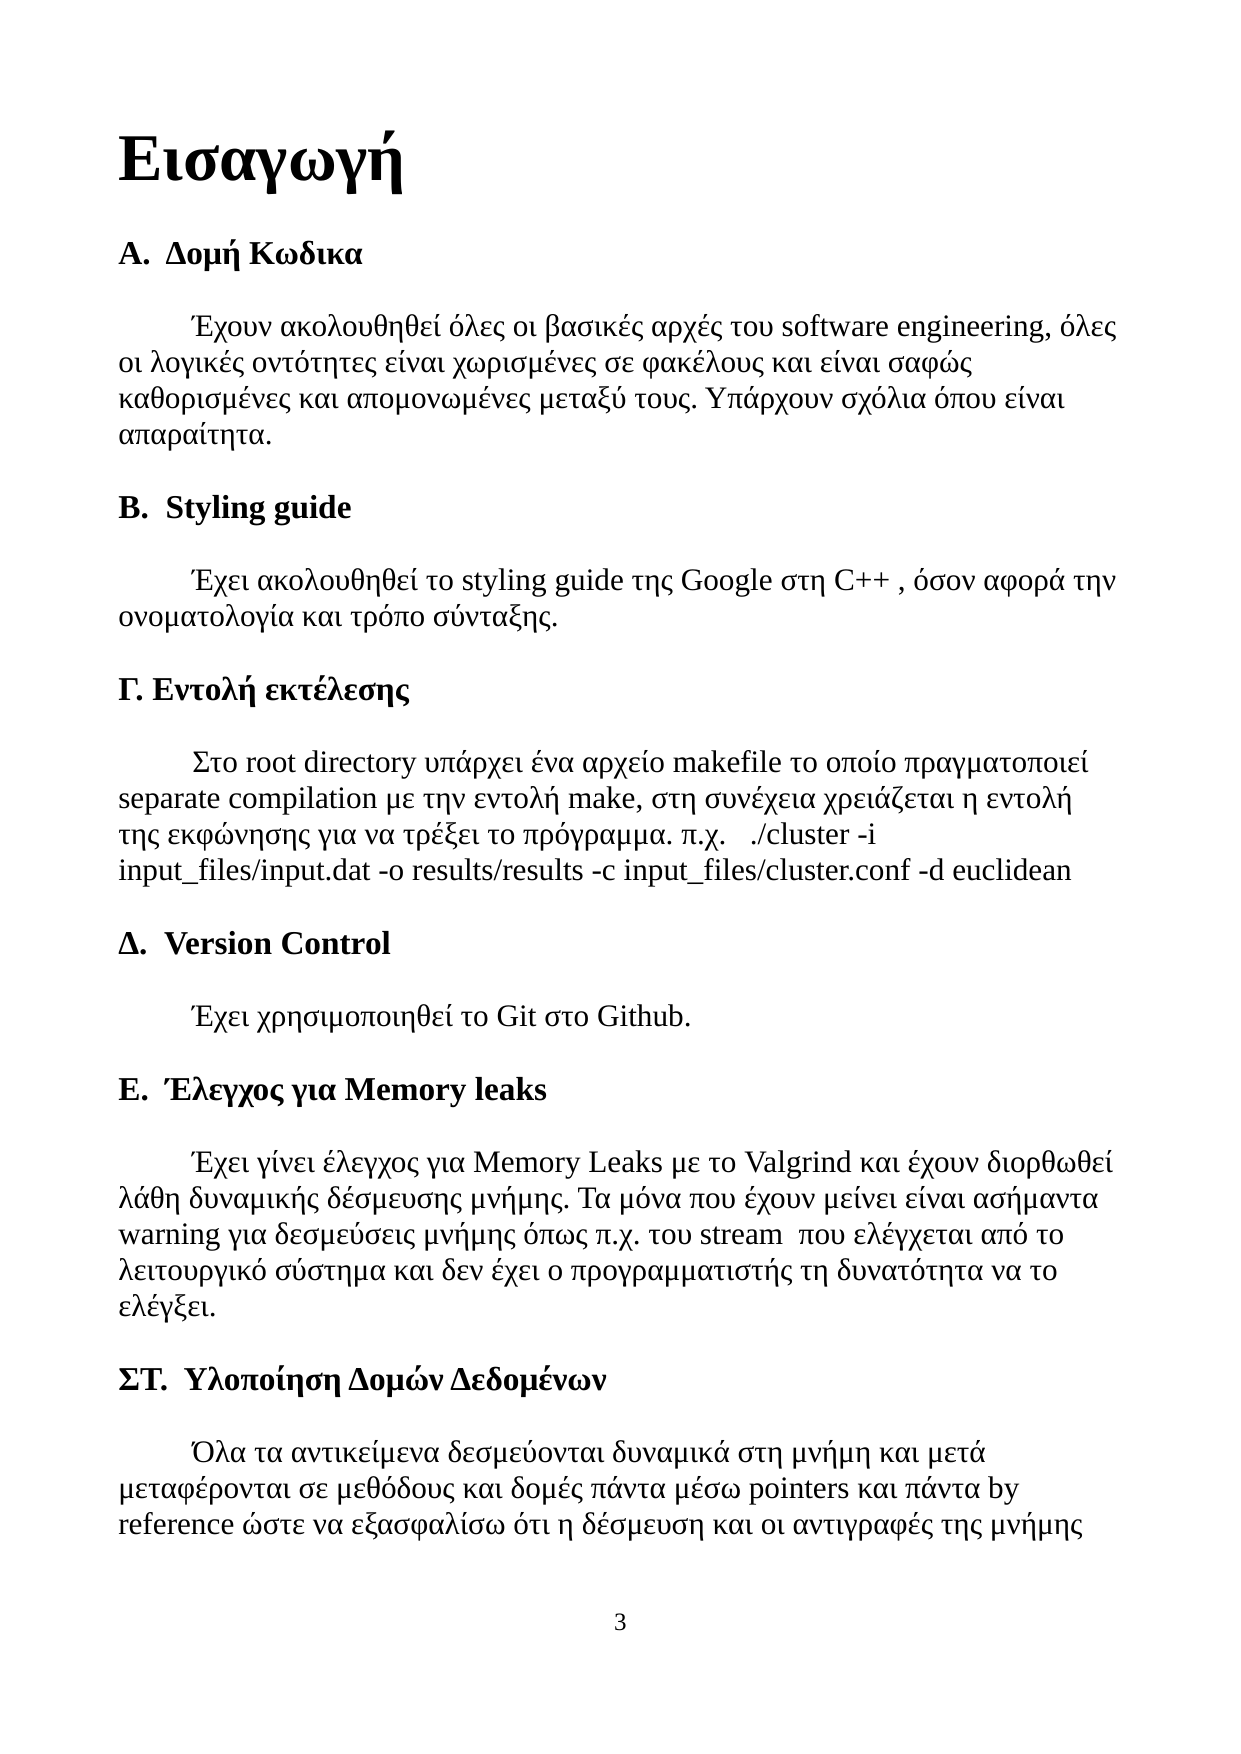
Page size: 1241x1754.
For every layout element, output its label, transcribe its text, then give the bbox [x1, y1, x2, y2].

text Έχουν ακολουθηθεί όλες οι βασικές αρχές του software engineering, όλες οι λογικές οντότητες είναι χωρισμένες σε φακέλους και είναι σαφώς καθορισμένες και απομονωμένες μεταξύ τους. Υπάρχουν σχόλια όπου είναι απαραίτητα. [118, 307, 1122, 451]
text Α. Δομή Κωδικα [118, 233, 1122, 271]
text Στο root directory υπάρχει ένα αρχείο makefile το οποίο πραγματοποιεί separate compilation με την εντολή make, στη συνέχεια χρειάζεται η εντολή της εκφώνησης για να τρέξει το πρόγραμμα. π.χ. ./cluster -i input_files/input.dat -o results/results -c input_files/cluster.conf -d euclidean [118, 743, 1122, 887]
text Έχει γίνει έλεγχος για Memory Leaks με το Valgrind και έχουν διορθωθεί λάθη δυναμικής δέσμευσης μνήμης. Τα μόνα που έχουν μείνει είναι ασήμαντα warning για δεσμεύσεις μνήμης όπως π.χ. του stream που ελέγχεται από το λειτουργικό σύστημα και δεν έχει ο προγραμματιστής τη δυνατότητα να το ελέγξει. [118, 1143, 1122, 1323]
text Ε. Έλεγχος για Memory leaks [118, 1069, 1122, 1108]
text Έχει χρησιμοποιηθεί το Git στο Github. [118, 997, 1122, 1033]
text Γ. Εντολή εκτέλεσης [118, 669, 1122, 707]
text Δ. Version Control [118, 923, 1122, 961]
text Β. Styling guide [118, 487, 1122, 525]
text Εισαγωγή [118, 118, 1122, 195]
text Όλα τα αντικείμενα δεσμεύονται δυναμικά στη μνήμη και μετά μεταφέρονται σε μεθόδους και δομές πάντα μέσω pointers και πάντα by reference ώστε να εξασφαλίσω ότι η δέσμευση και οι αντιγραφές της μνήμης [118, 1433, 1122, 1541]
text Έχει ακολουθηθεί το styling guide της Google στη C++ , όσον αφορά την ονοματολογία και τρόπο σύνταξης. [118, 561, 1122, 633]
text ΣΤ. Υλοποίηση Δομών Δεδομένων [118, 1359, 1122, 1397]
